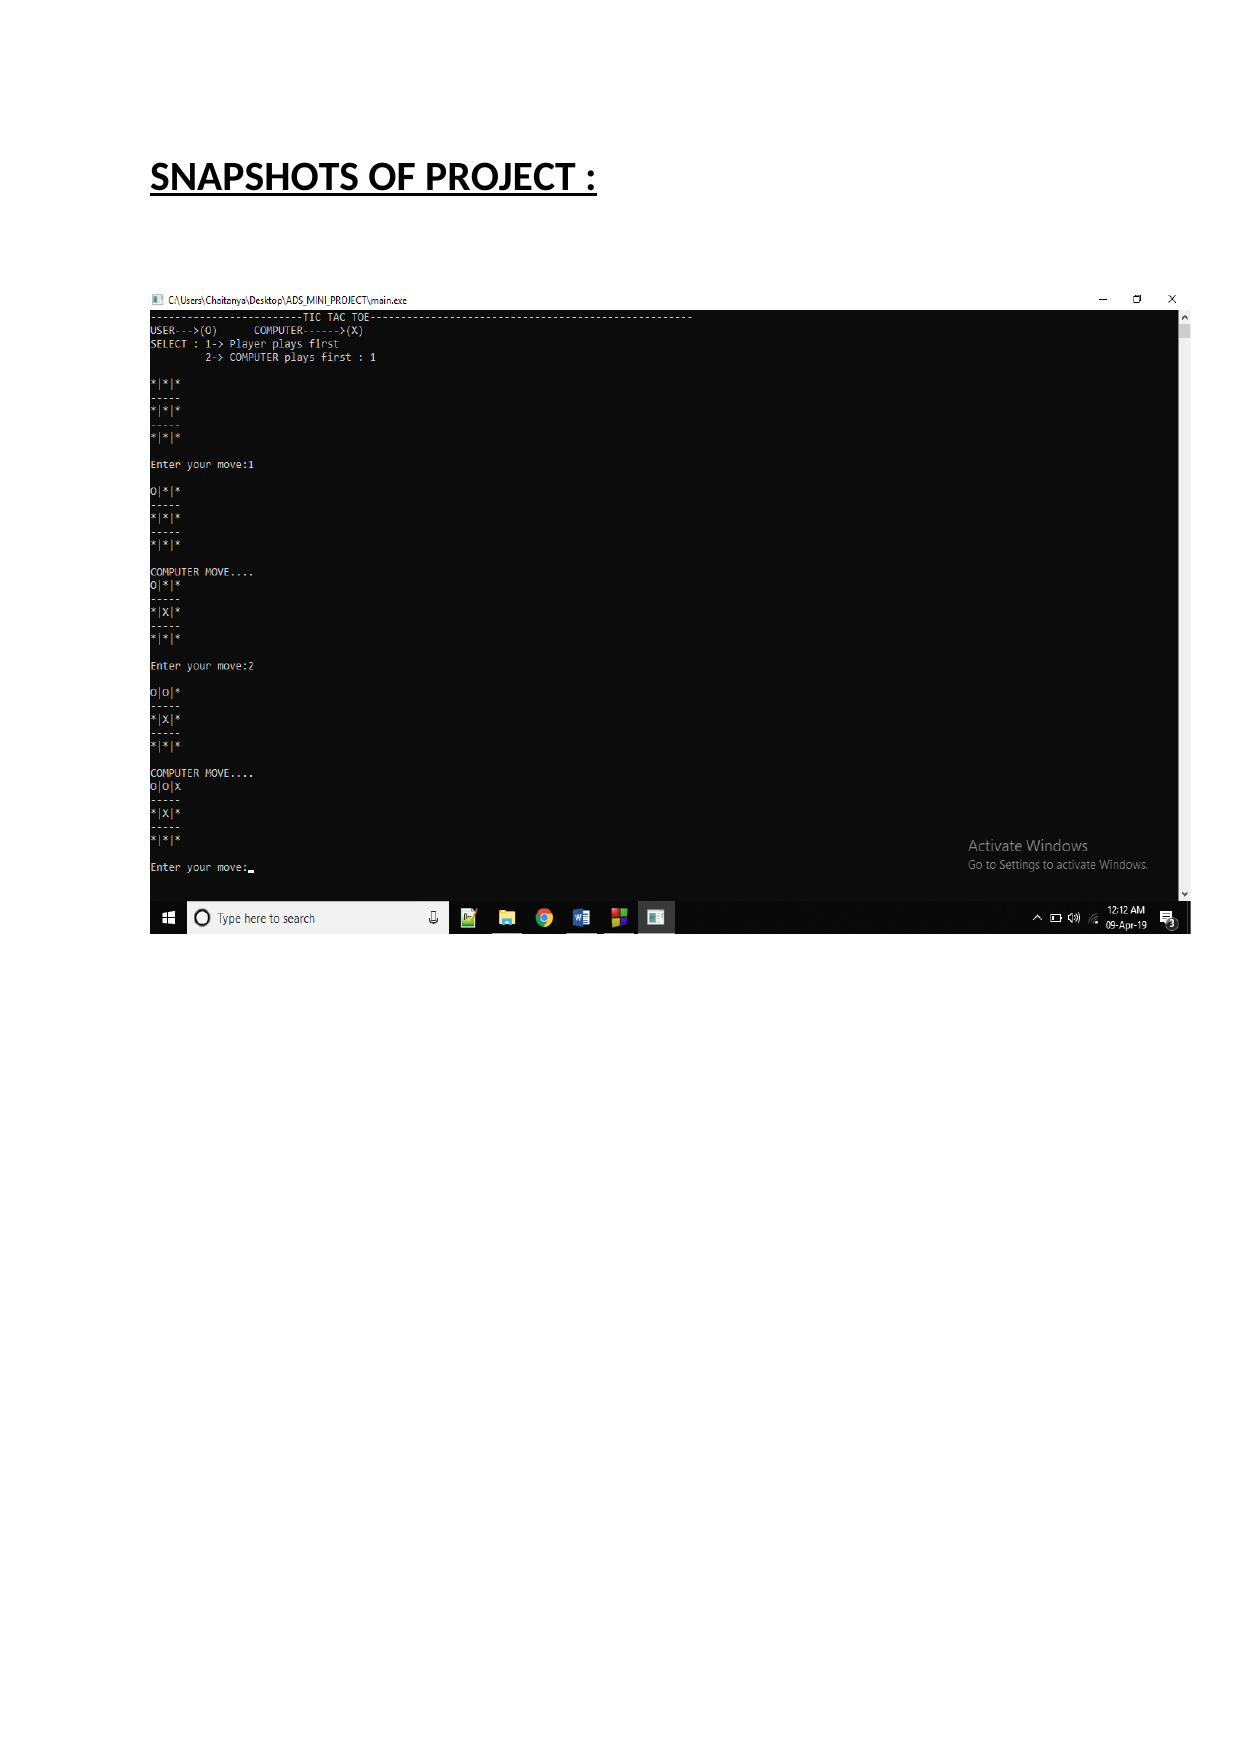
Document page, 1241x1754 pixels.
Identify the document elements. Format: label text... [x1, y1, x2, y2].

text SNAPSHOTS OF PROJECT : [150, 150, 1090, 201]
